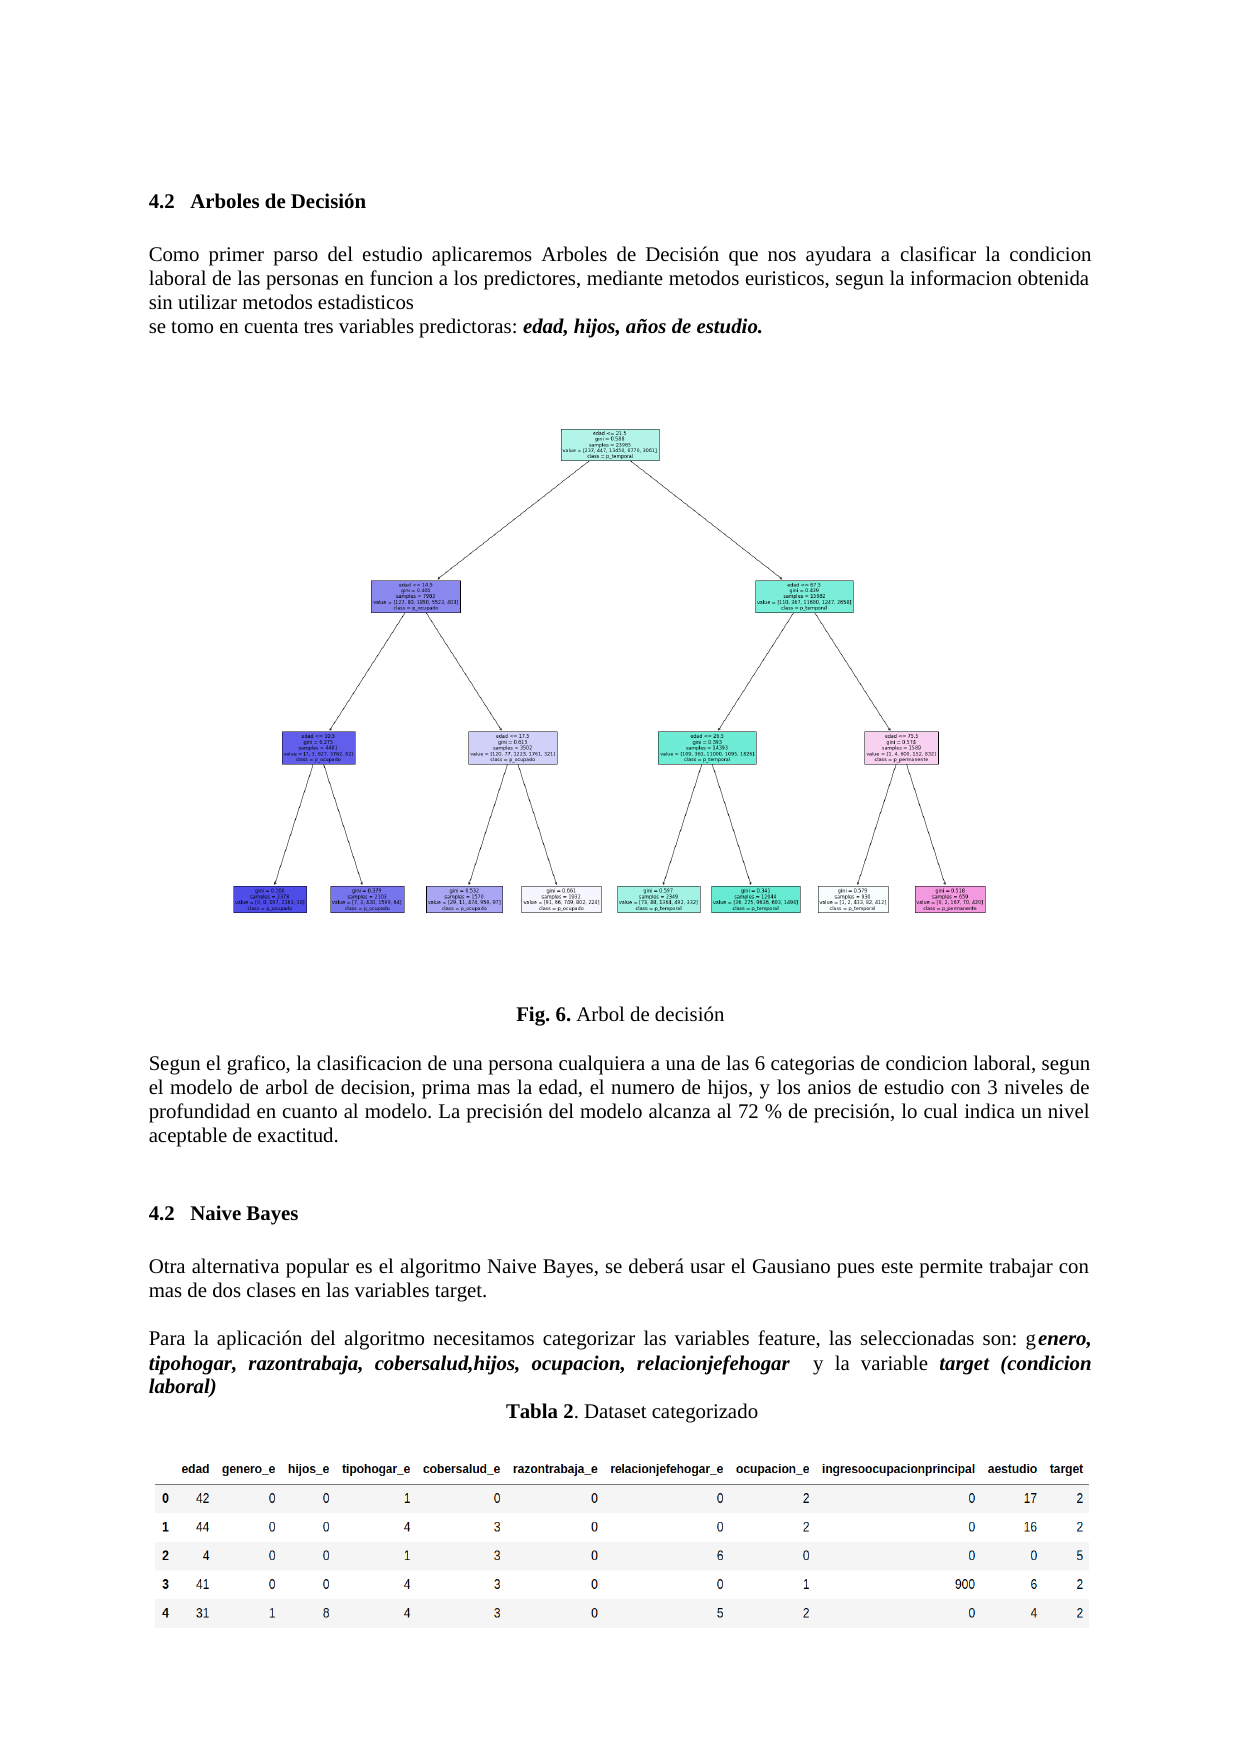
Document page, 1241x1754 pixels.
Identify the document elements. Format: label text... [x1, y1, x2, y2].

text Para la aplicación del algoritmo necesitamos categorizar las variables feature, las seleccionadas son: genero, tipohogar, razontrabaja, cobersalud,hijos, ocupacion, relacionjefehogar y la variable target (condicion laboral) [148, 1326, 1092, 1398]
subtitle 4.2 Arboles de Decisión [148, 188, 1092, 213]
subtitle 4.2 Naive Bayes [148, 1201, 1092, 1225]
text se tomo en cuenta tres variables predictoras: edad, hijos, años de estudio. [148, 314, 1092, 338]
picture [217, 365, 1002, 979]
text Como primer parso del estudio aplicaremos Arboles de Decisión que nos ayudara a clasificar la condicion laboral de las personas en funcion a los predictores, mediante metodos euristicos, segun la informacion obtenida sin utilizar metodos estadisticos [148, 242, 1092, 314]
text Otra alternativa popular es el algoritmo Naive Bayes, se deberá usar el Gausiano pues este permite trabajar con mas de dos clases en las variables target. [148, 1254, 1092, 1302]
text Fig. 6. Arbol de decisión [148, 1002, 1092, 1026]
picture [151, 1459, 1095, 1637]
text Tabla 2. Dataset categorizado [148, 1398, 1092, 1423]
text Segun el grafico, la clasificacion de una persona cualquiera a una de las 6 categorias de condicion laboral, segun el modelo de arbol de decision, prima mas la edad, el numero de hijos, y los anios de estudio con 3 niveles de profundidad en cuanto al modelo. La precisión del modelo alcanza al 72 % de precisión, lo cual indica un nivel aceptable de exactitud. [148, 1051, 1092, 1147]
